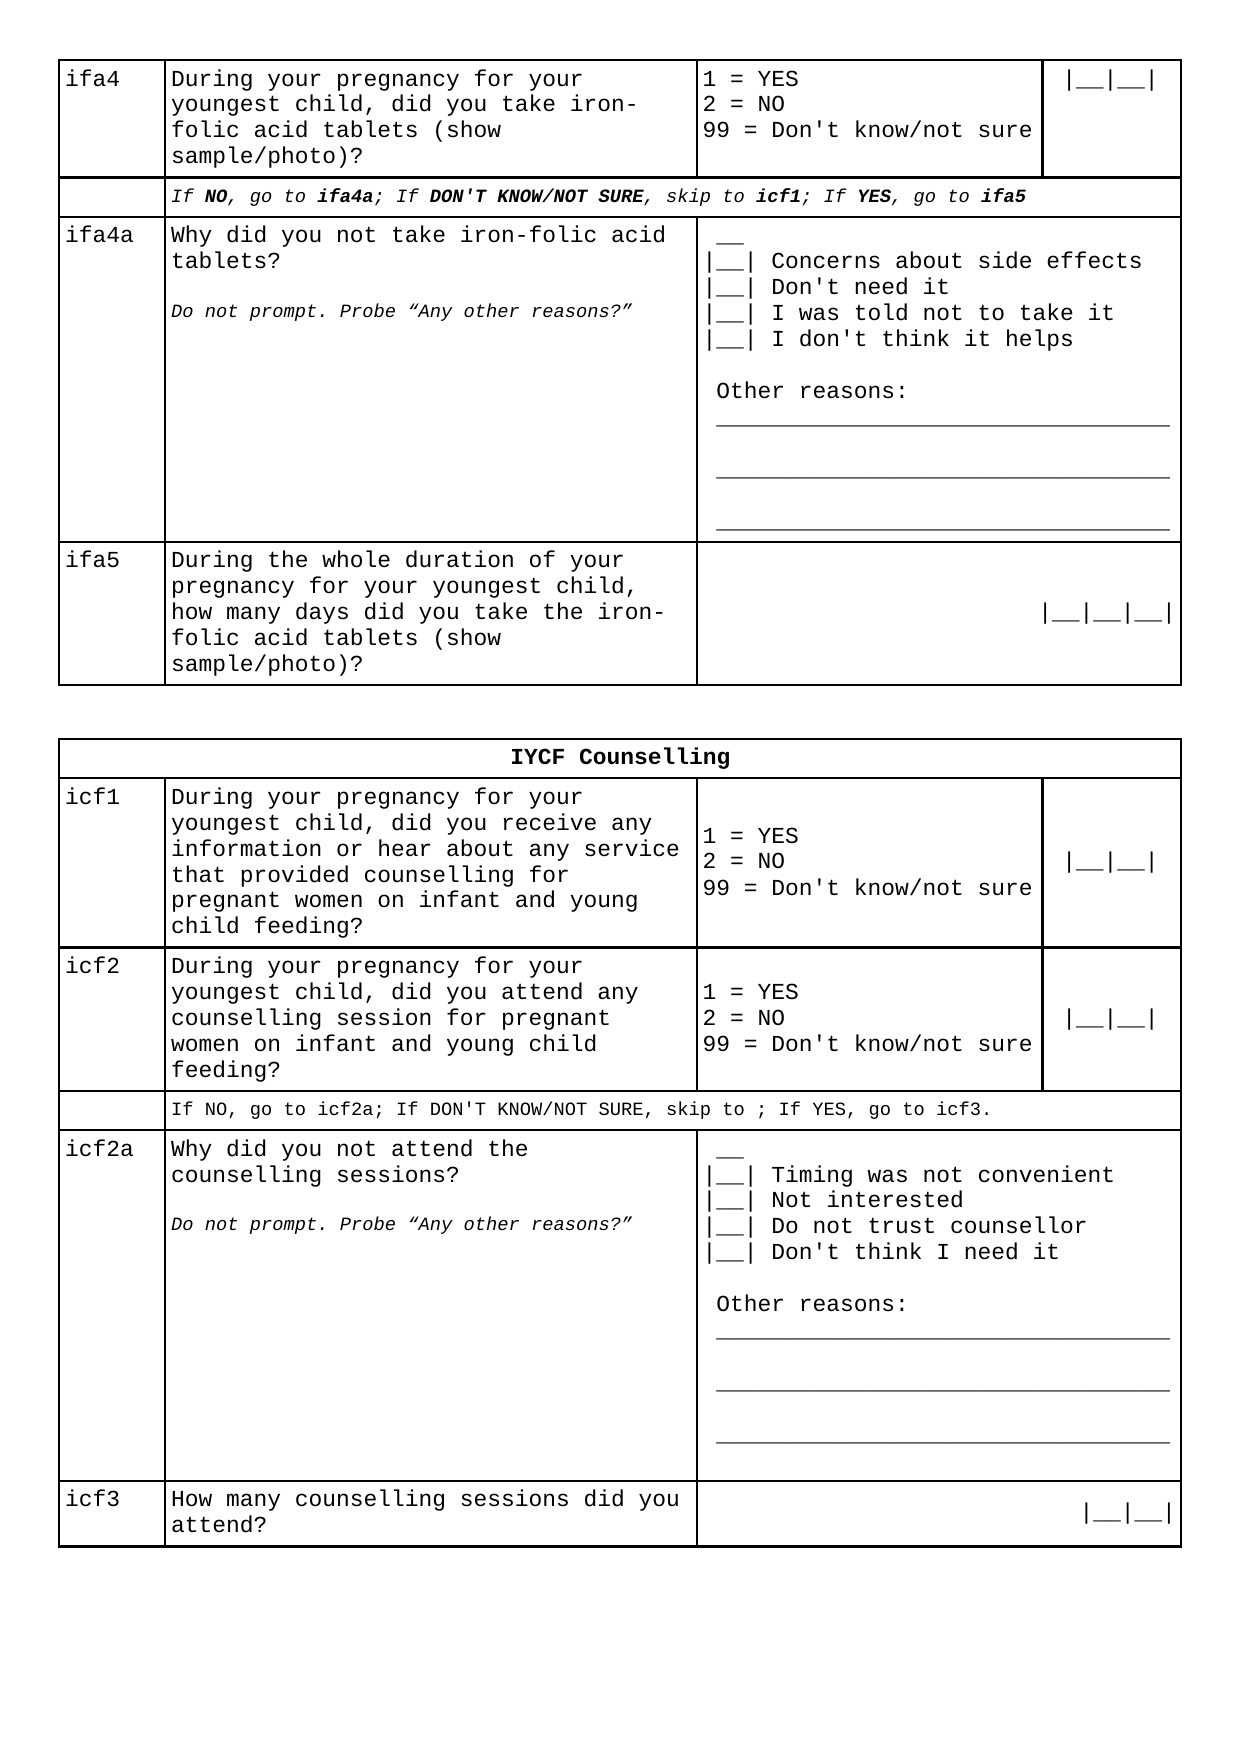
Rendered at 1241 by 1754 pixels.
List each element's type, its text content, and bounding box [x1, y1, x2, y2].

table_cell If NO, go to icf2a; If DON'T KNOW/NOT SURE, skip to ; If YES, go to icf3. [166, 1092, 1180, 1129]
table_cell During your pregnancy for your youngest child, did you attend any counselling session for pregnant women on infant and young child feeding? [166, 949, 696, 1090]
table_cell |__|__| [1044, 779, 1180, 946]
table_cell 1 = YES 2 = NO 99 = Don't know/not sure [698, 779, 1041, 946]
table_cell ifa4 [60, 61, 164, 176]
table_cell 1 = YES 2 = NO 99 = Don't know/not sure [698, 949, 1041, 1090]
table_header IYCF Counselling [60, 740, 1180, 777]
table_cell During your pregnancy for your youngest child, did you take iron-folic acid tablets (show sample/photo)? [166, 61, 696, 176]
table_cell [60, 1092, 164, 1129]
table_cell icf1 [60, 779, 164, 946]
table_cell [60, 179, 164, 216]
table_cell During your pregnancy for your youngest child, did you receive any information or hear about any service that provided counselling for pregnant women on infant and young child feeding? [166, 779, 696, 946]
table_cell 1 = YES 2 = NO 99 = Don't know/not sure [698, 61, 1041, 176]
table_cell If NO, go to ifa4a; If DON'T KNOW/NOT SURE, skip to icf1; If YES, go to ifa5 [166, 179, 1180, 216]
table_cell Why did you not attend the counselling sessions? Do not prompt. Probe “Any other reasons?” [166, 1131, 696, 1480]
table_cell During the whole duration of your pregnancy for your youngest child, how many days did you take the iron-folic acid tablets (show sample/photo)? [166, 543, 696, 684]
table_cell Why did you not take iron-folic acid tablets? Do not prompt. Probe “Any other reasons?” [166, 218, 696, 541]
table_cell |__|__|__| [698, 543, 1180, 684]
table_cell __ |__| Concerns about side effects |__| Don't need it |__| I was told not to take it |__| I don't think it helps Other reasons: _________________________________ _________________________________ _________________________________ [698, 218, 1180, 541]
table_cell How many counselling sessions did you attend? [166, 1482, 696, 1545]
table_cell icf2 [60, 949, 164, 1090]
table_cell icf2a [60, 1131, 164, 1480]
table_cell __ |__| Timing was not convenient |__| Not interested |__| Do not trust counsellor |__| Don't think I need it Other reasons: _________________________________ _________________________________ _________________________________ [698, 1131, 1180, 1480]
table_cell |__|__| [1044, 949, 1180, 1090]
table_cell ifa4a [60, 218, 164, 541]
table_cell icf3 [60, 1482, 164, 1545]
table_cell ifa5 [60, 543, 164, 684]
table_cell |__|__| [698, 1482, 1180, 1545]
table_cell |__|__| [1044, 61, 1180, 176]
